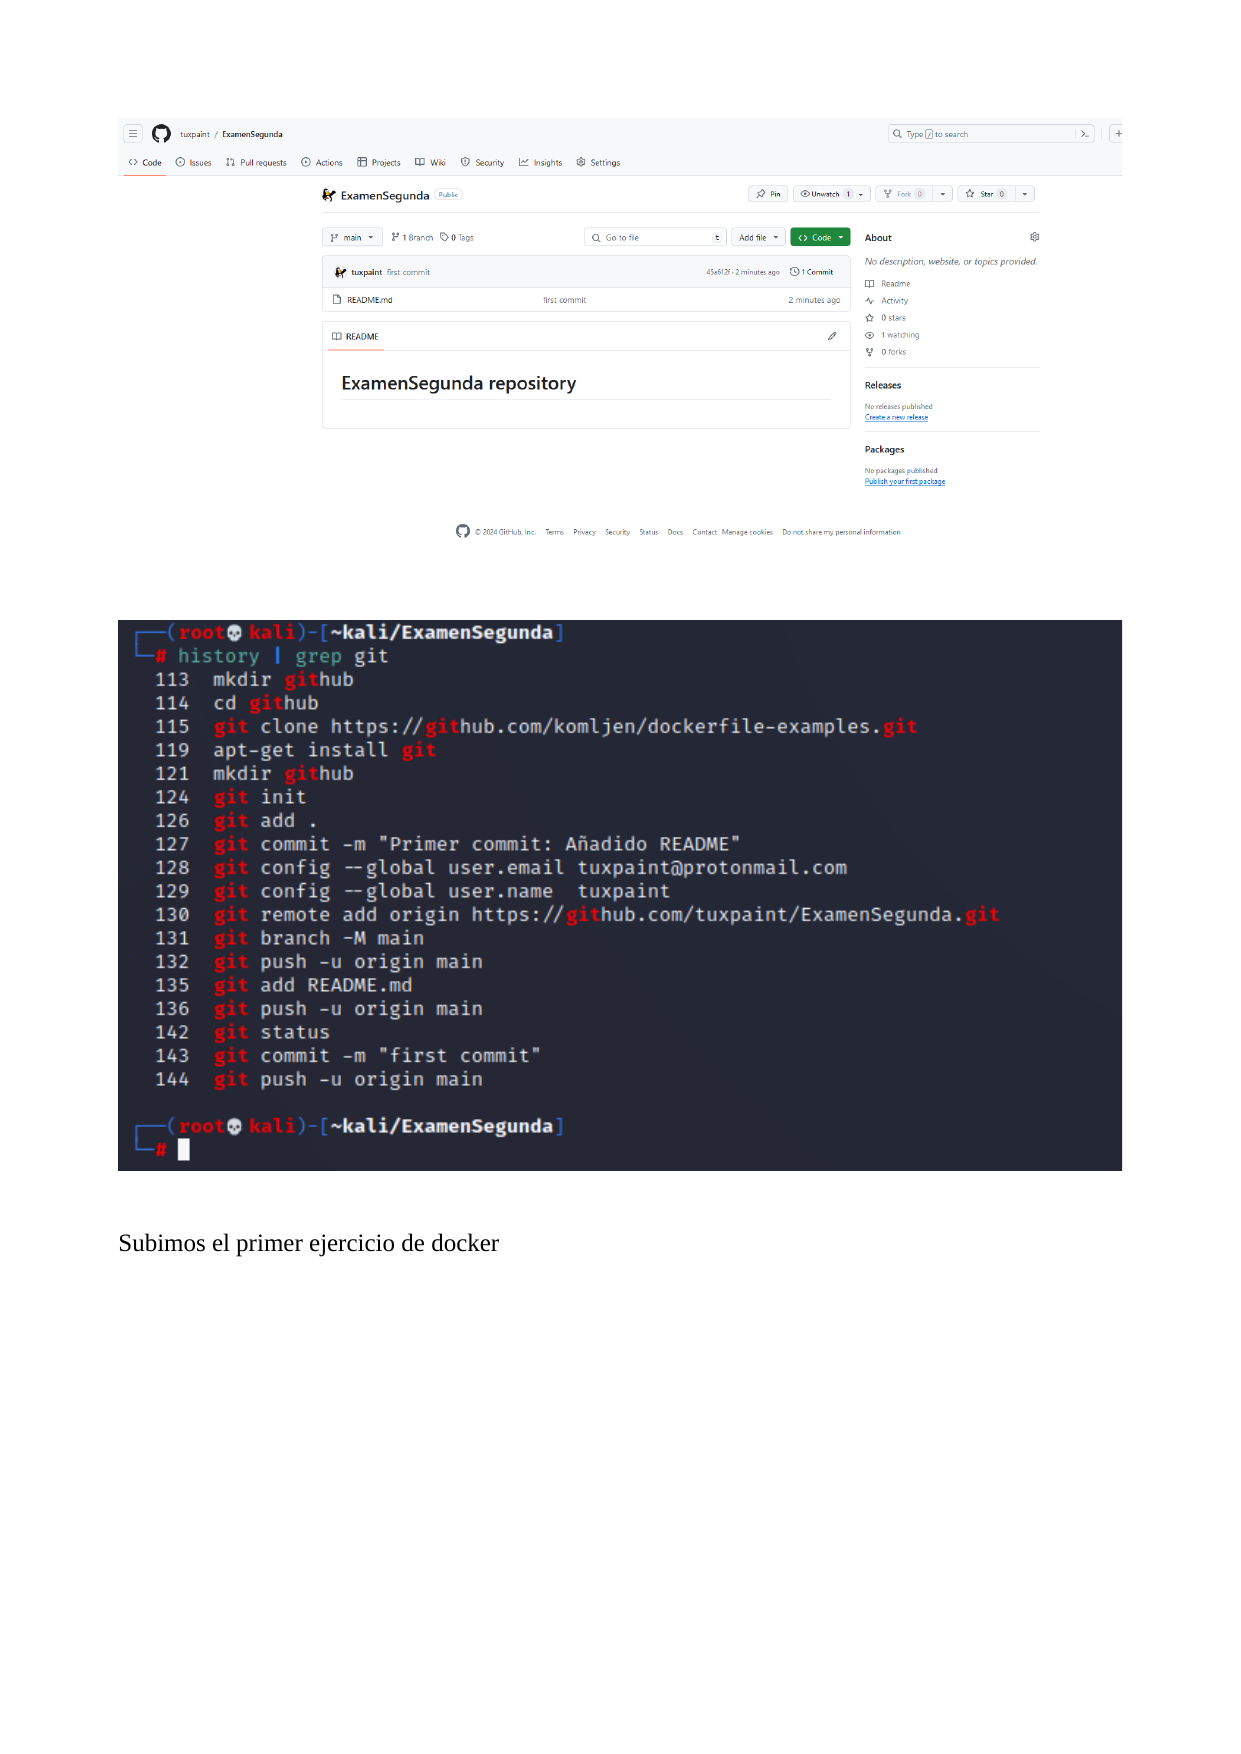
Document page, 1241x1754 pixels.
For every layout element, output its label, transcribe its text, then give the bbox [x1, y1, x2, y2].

picture [118, 118, 1123, 592]
picture [118, 620, 1123, 1171]
text Subimos el primer ejercicio de docker [118, 1228, 1122, 1257]
